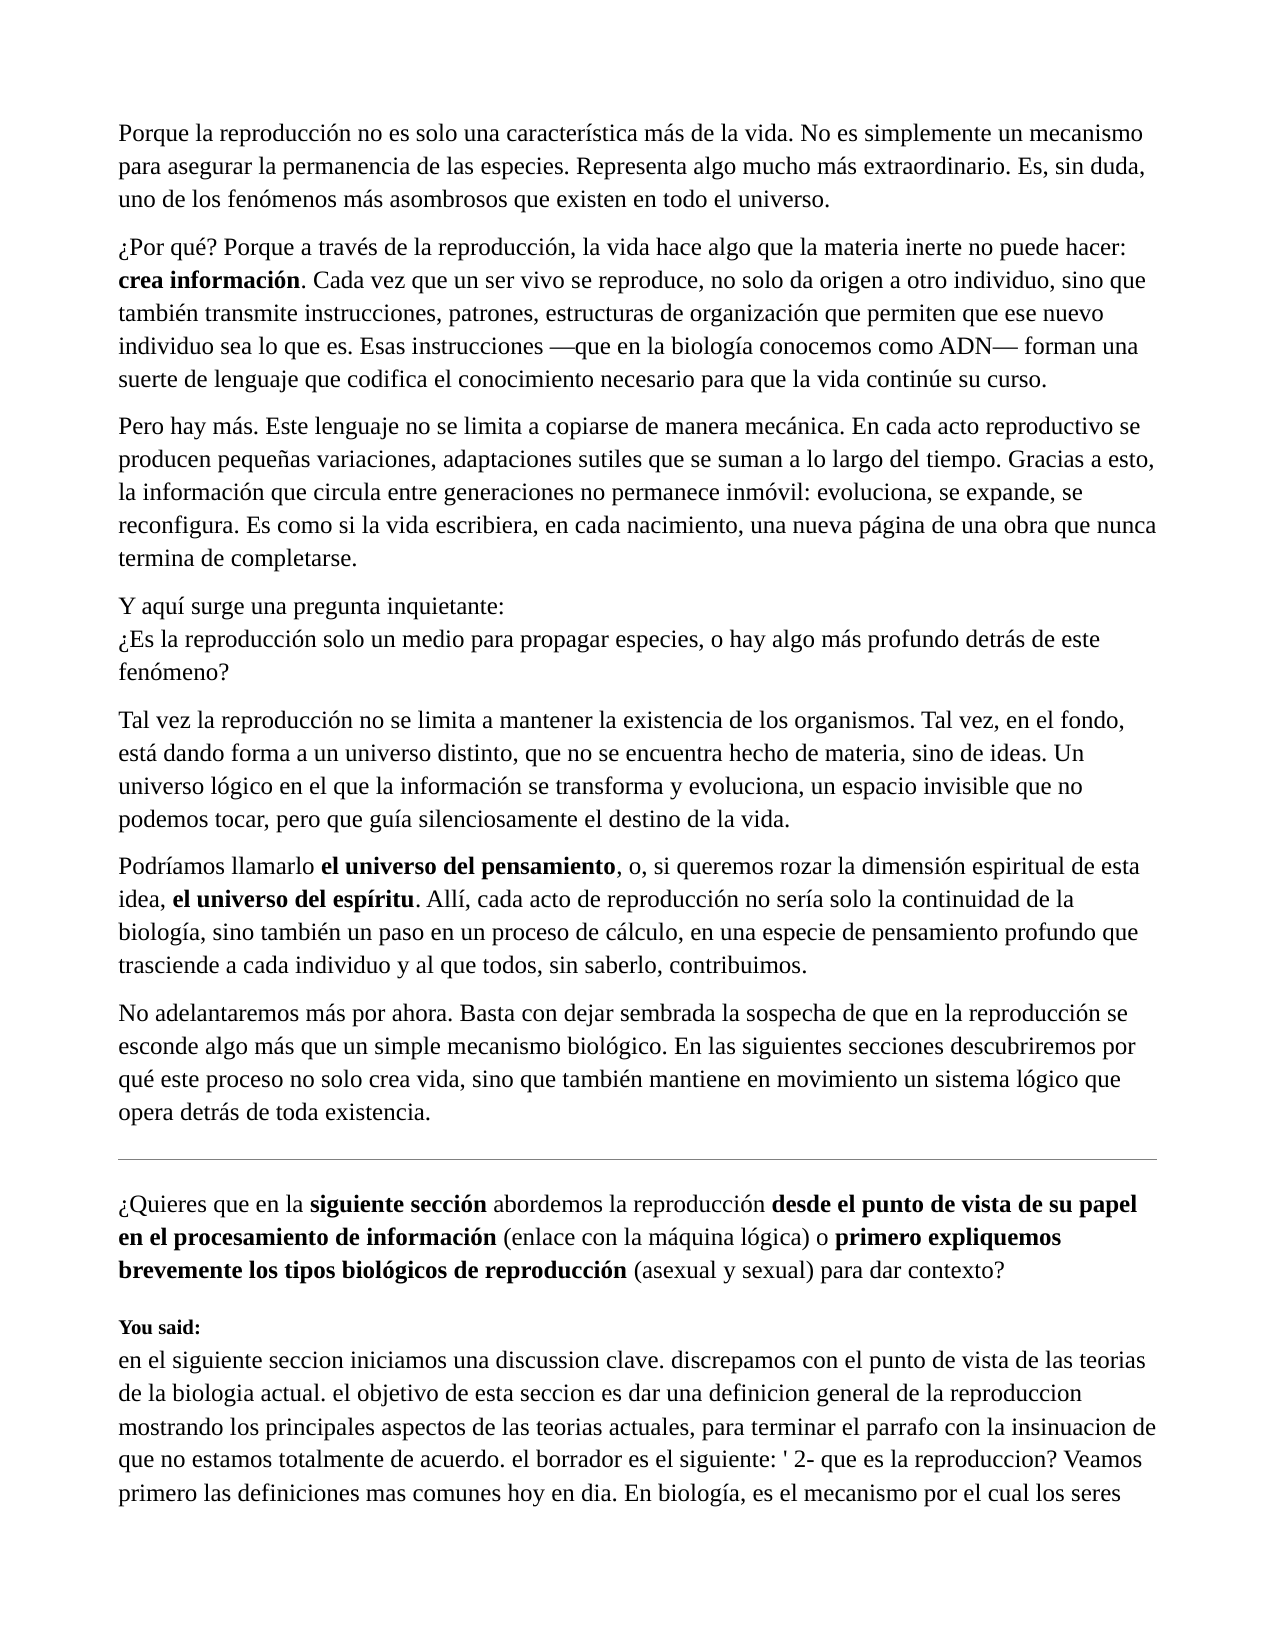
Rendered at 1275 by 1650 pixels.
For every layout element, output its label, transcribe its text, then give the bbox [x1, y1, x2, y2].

text en el siguiente seccion iniciamos una discussion clave. discrepamos con el punto de vista de las teorias de la biologia actual. el objetivo de esta seccion es dar una definicion general de la reproduccion mostrando los principales aspectos de las teorias actuales, para terminar el parrafo con la insinuacion de que no estamos totalmente de acuerdo. el borrador es el siguiente: ' 2- que es la reproduccion? Veamos primero las definiciones mas comunes hoy en dia. En biología, es el mecanismo por el cual los seres [118, 1346, 1157, 1506]
text Pero hay más. Este lenguaje no se limita a copiarse de manera mecánica. En cada acto reproductivo se producen pequeñas variaciones, adaptaciones sutiles que se suman a lo largo del tiempo. Gracias a esto, la información que circula entre generaciones no permanece inmóvil: evoluciona, se expande, se reconfigura. Es como si la vida escribiera, en cada nacimiento, una nueva página de una obra que nunca termina de completarse. [118, 411, 1157, 572]
text Podríamos llamarlo el universo del pensamiento, o, si queremos rozar la dimensión espiritual de esta idea, el universo del espíritu. Allí, cada acto de reproducción no sería solo la continuidad de la biología, sino también un paso en un proceso de cálculo, en una especie de pensamiento profundo que trasciende a cada individuo y al que todos, sin saberlo, contribuimos. [118, 851, 1157, 979]
text No adelantaremos más por ahora. Basta con dejar sembrada la sospecha de que en la reproducción se esconde algo más que un simple mecanismo biológico. En las siguientes secciones descubriremos por qué este proceso no solo crea vida, sino que también mantiene en movimiento un sistema lógico que opera detrás de toda existencia. [118, 998, 1157, 1126]
text Y aquí surge una pregunta inquietante: ¿Es la reproducción solo un medio para propagar especies, o hay algo más profundo detrás de este fenómeno? [118, 591, 1157, 686]
text ¿Quieres que en la siguiente sección abordemos la reproducción desde el punto de vista de su papel en el procesamiento de información (enlace con la máquina lógica) o primero expliquemos brevemente los tipos biológicos de reproducción (asexual y sexual) para dar contexto? [118, 1189, 1157, 1284]
subtitle You said: [118, 1315, 1157, 1339]
text Porque la reproducción no es solo una característica más de la vida. No es simplemente un mecanismo para asegurar la permanencia de las especies. Representa algo mucho más extraordinario. Es, sin duda, uno de los fenómenos más asombrosos que existen en todo el universo. [118, 118, 1157, 213]
text Tal vez la reproducción no se limita a mantener la existencia de los organismos. Tal vez, en el fondo, está dando forma a un universo distinto, que no se encuentra hecho de materia, sino de ideas. Un universo lógico en el que la información se transforma y evoluciona, un espacio invisible que no podemos tocar, pero que guía silenciosamente el destino de la vida. [118, 705, 1157, 833]
text ¿Por qué? Porque a través de la reproducción, la vida hace algo que la materia inerte no puede hacer: crea información. Cada vez que un ser vivo se reproduce, no solo da origen a otro individuo, sino que también transmite instrucciones, patrones, estructuras de organización que permiten que ese nuevo individuo sea lo que es. Esas instrucciones —que en la biología conocemos como ADN— forman una suerte de lenguaje que codifica el conocimiento necesario para que la vida continúe su curso. [118, 232, 1157, 393]
